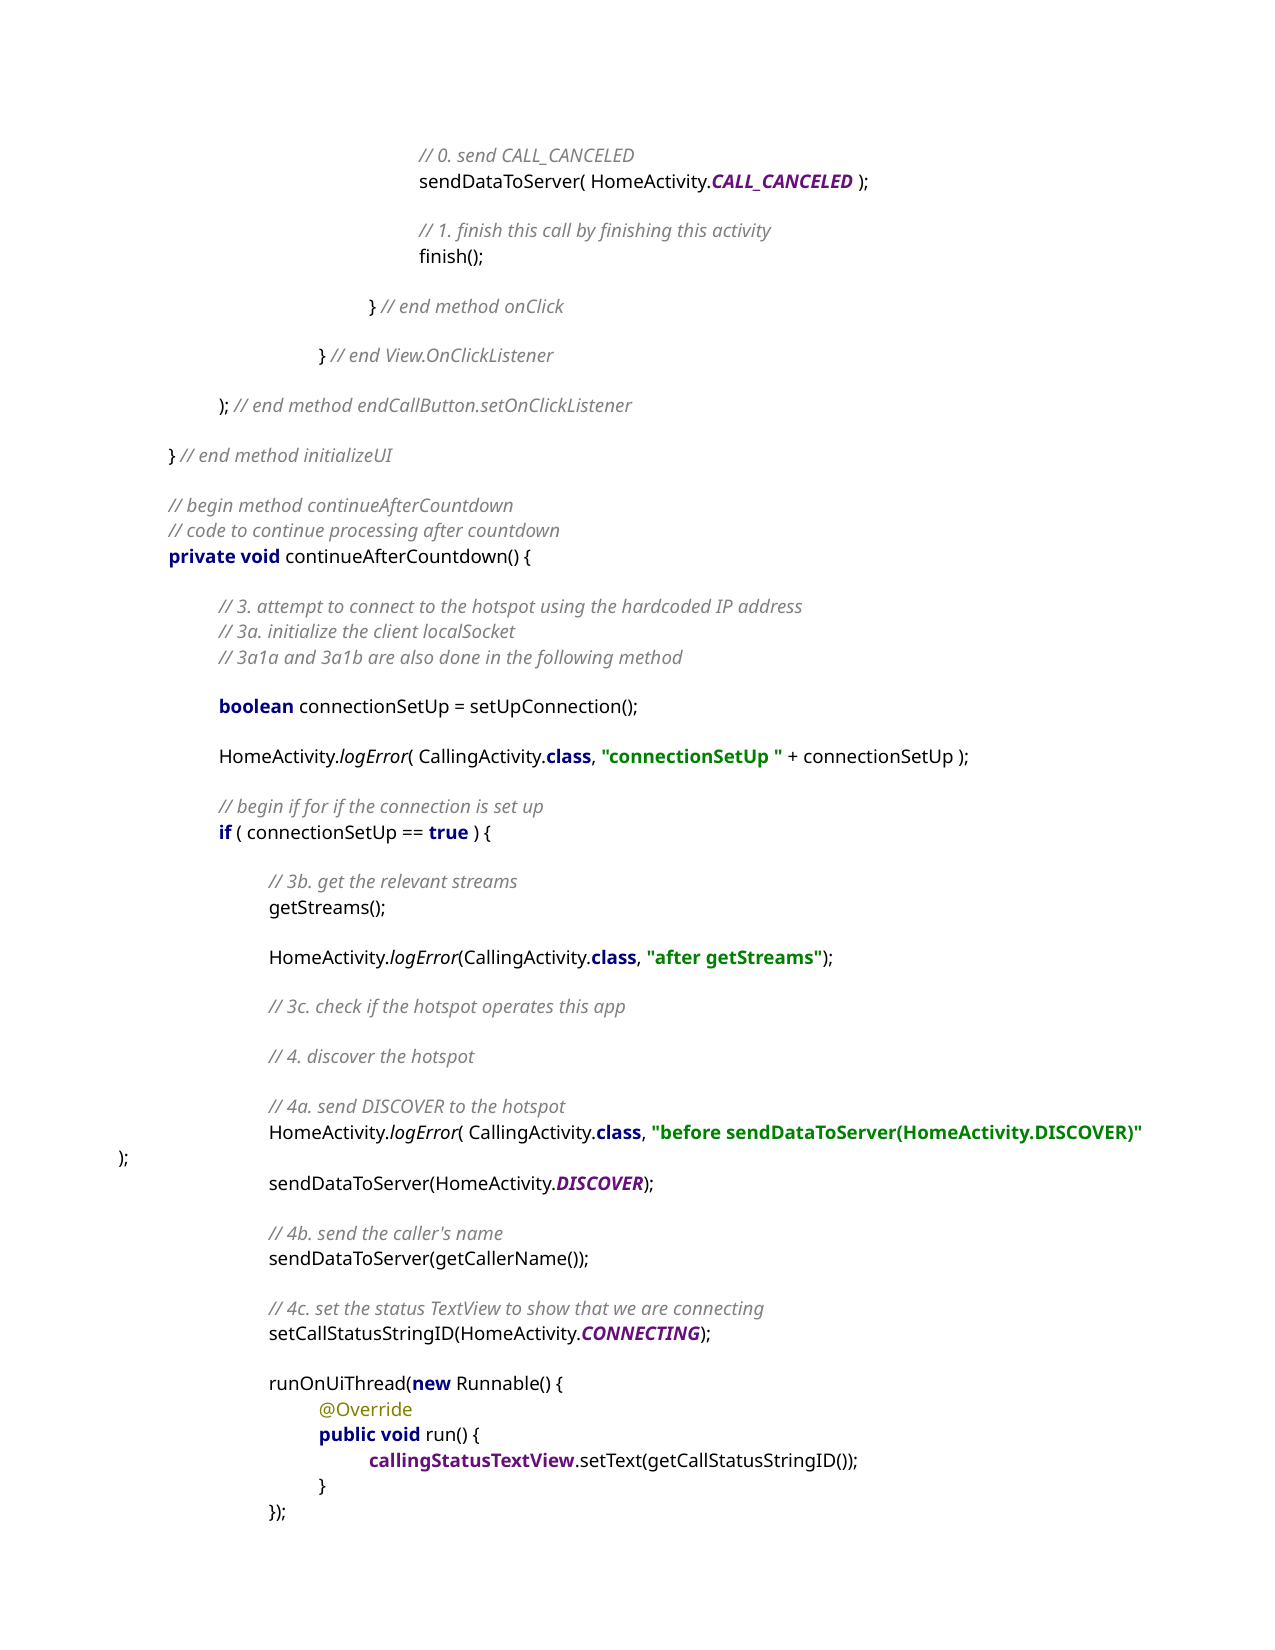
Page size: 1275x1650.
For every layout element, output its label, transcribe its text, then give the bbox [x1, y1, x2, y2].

text // begin method continueAfterCountdown [118, 492, 1157, 518]
text if ( connectionSetUp == true ) { [118, 819, 1157, 844]
text // 3. attempt to connect to the hotspot using the hardcoded IP address [118, 593, 1157, 618]
text ); // end method endCallButton.setOnClickListener [118, 393, 1157, 418]
text } // end method initializeUI [118, 442, 1157, 468]
text // 4b. send the caller's name [118, 1220, 1157, 1245]
text } // end View.OnClickListener [118, 343, 1157, 368]
text // code to continue processing after countdown [118, 518, 1157, 543]
text sendDataToServer(getCallerName()); [118, 1245, 1157, 1271]
text }); [118, 1498, 1157, 1523]
text // 4c. set the status TextView to show that we are connecting [118, 1295, 1157, 1321]
text // 1. finish this call by finishing this activity [118, 218, 1157, 243]
text // 3a. initialize the client localSocket [118, 618, 1157, 644]
text // 3c. check if the hotspot operates this app [118, 994, 1157, 1019]
text HomeActivity.logError( CallingActivity.class, "connectionSetUp " + connectionSetUp ); [118, 744, 1157, 769]
text runOnUiThread(new Runnable() { [118, 1370, 1157, 1396]
text boolean connectionSetUp = setUpConnection(); [118, 694, 1157, 719]
text sendDataToServer(HomeActivity.DISCOVER); [118, 1170, 1157, 1196]
text // 0. send CALL_CANCELED [118, 142, 1157, 168]
text } // end method onClick [118, 293, 1157, 318]
text getStreams(); [118, 894, 1157, 920]
text // begin if for if the connection is set up [118, 793, 1157, 819]
text // 3a1a and 3a1b are also done in the following method [118, 644, 1157, 669]
text // 3b. get the relevant streams [118, 869, 1157, 894]
text HomeActivity.logError( CallingActivity.class, "before sendDataToServer(HomeActivity.DISCOVER)" ); [118, 1119, 1157, 1170]
text } [118, 1472, 1157, 1498]
text callingStatusTextView.setText(getCallStatusStringID()); [118, 1447, 1157, 1472]
text // 4a. send DISCOVER to the hotspot [118, 1093, 1157, 1119]
text sendDataToServer( HomeActivity.CALL_CANCELED ); [118, 168, 1157, 193]
text public void run() { [118, 1421, 1157, 1447]
text finish(); [118, 243, 1157, 269]
text @Override [118, 1396, 1157, 1421]
text setCallStatusStringID(HomeActivity.CONNECTING); [118, 1321, 1157, 1346]
text // 4. discover the hotspot [118, 1044, 1157, 1069]
text HomeActivity.logError(CallingActivity.class, "after getStreams"); [118, 944, 1157, 969]
text private void continueAfterCountdown() { [118, 543, 1157, 569]
